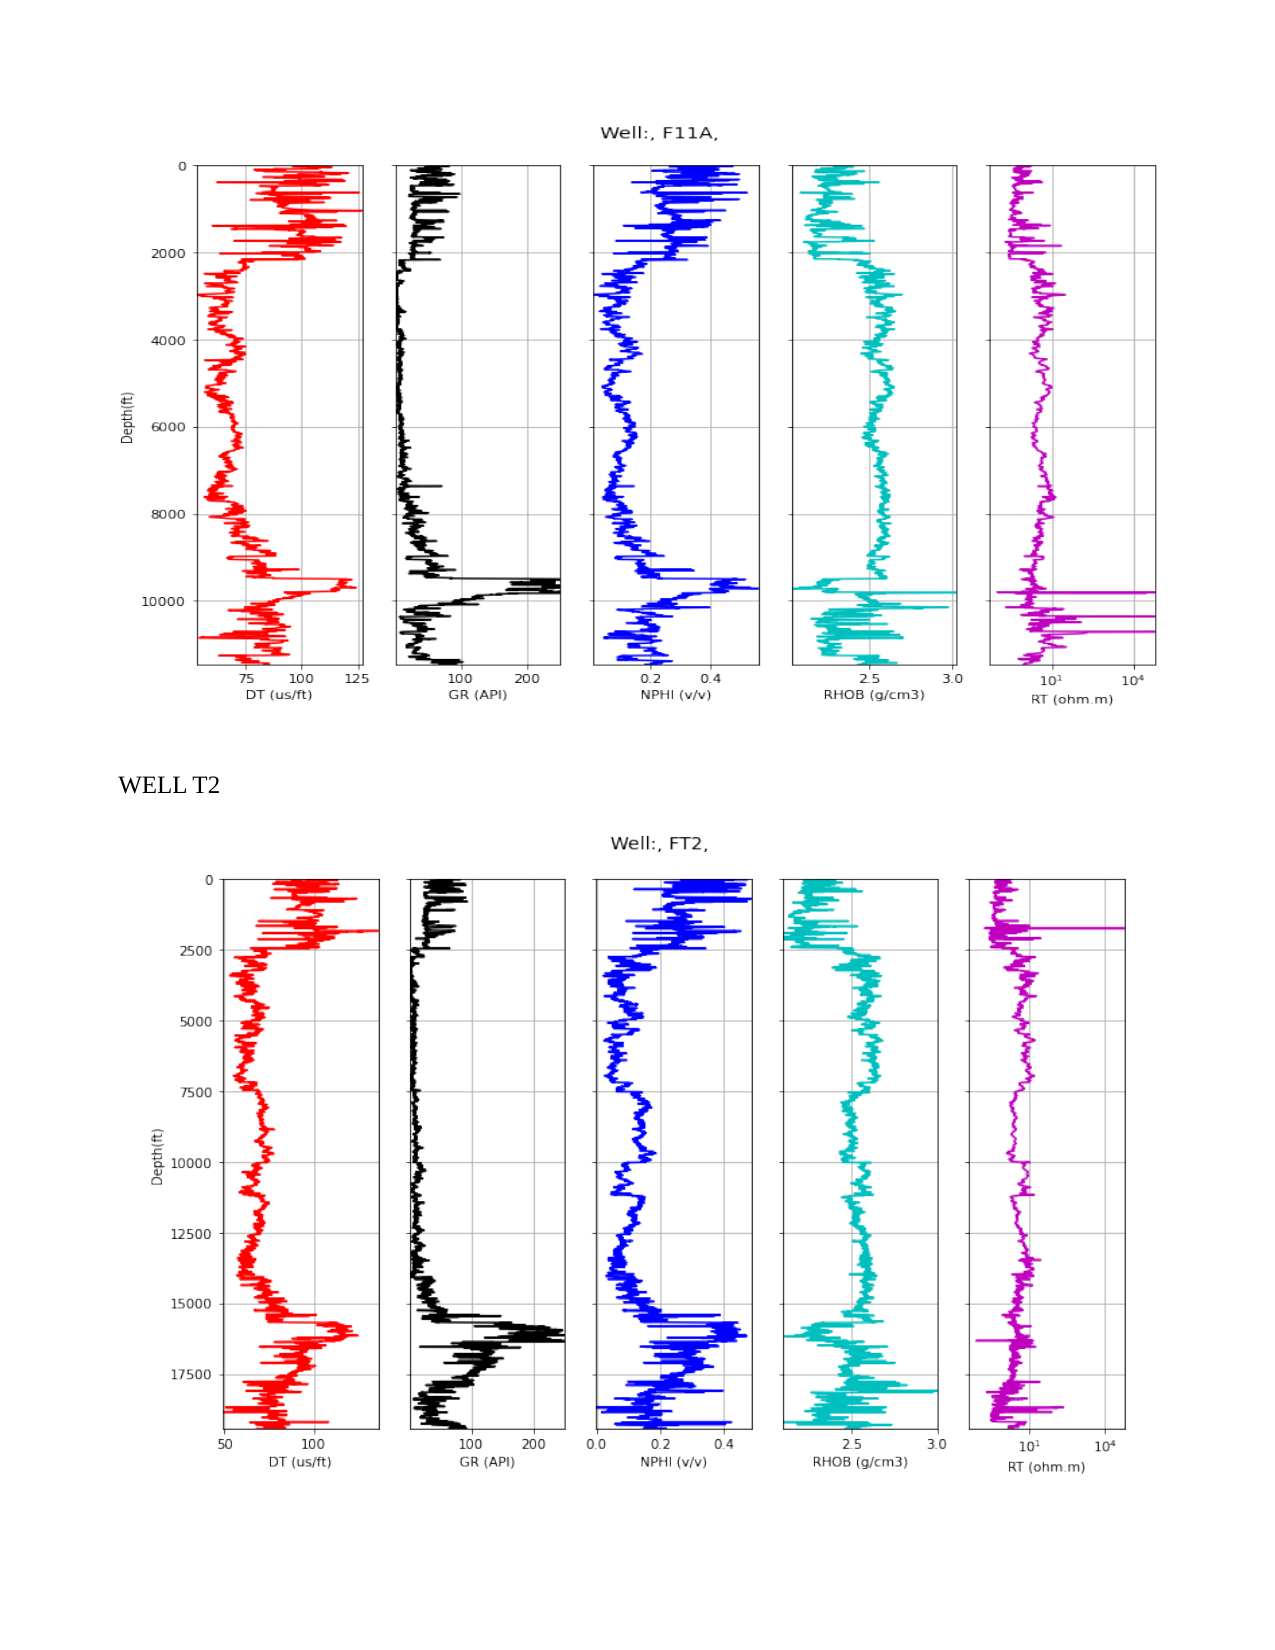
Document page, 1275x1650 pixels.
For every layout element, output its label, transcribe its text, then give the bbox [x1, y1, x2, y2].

picture [142, 827, 1133, 1482]
picture [111, 118, 1164, 713]
text WELL T2 [118, 770, 1157, 799]
